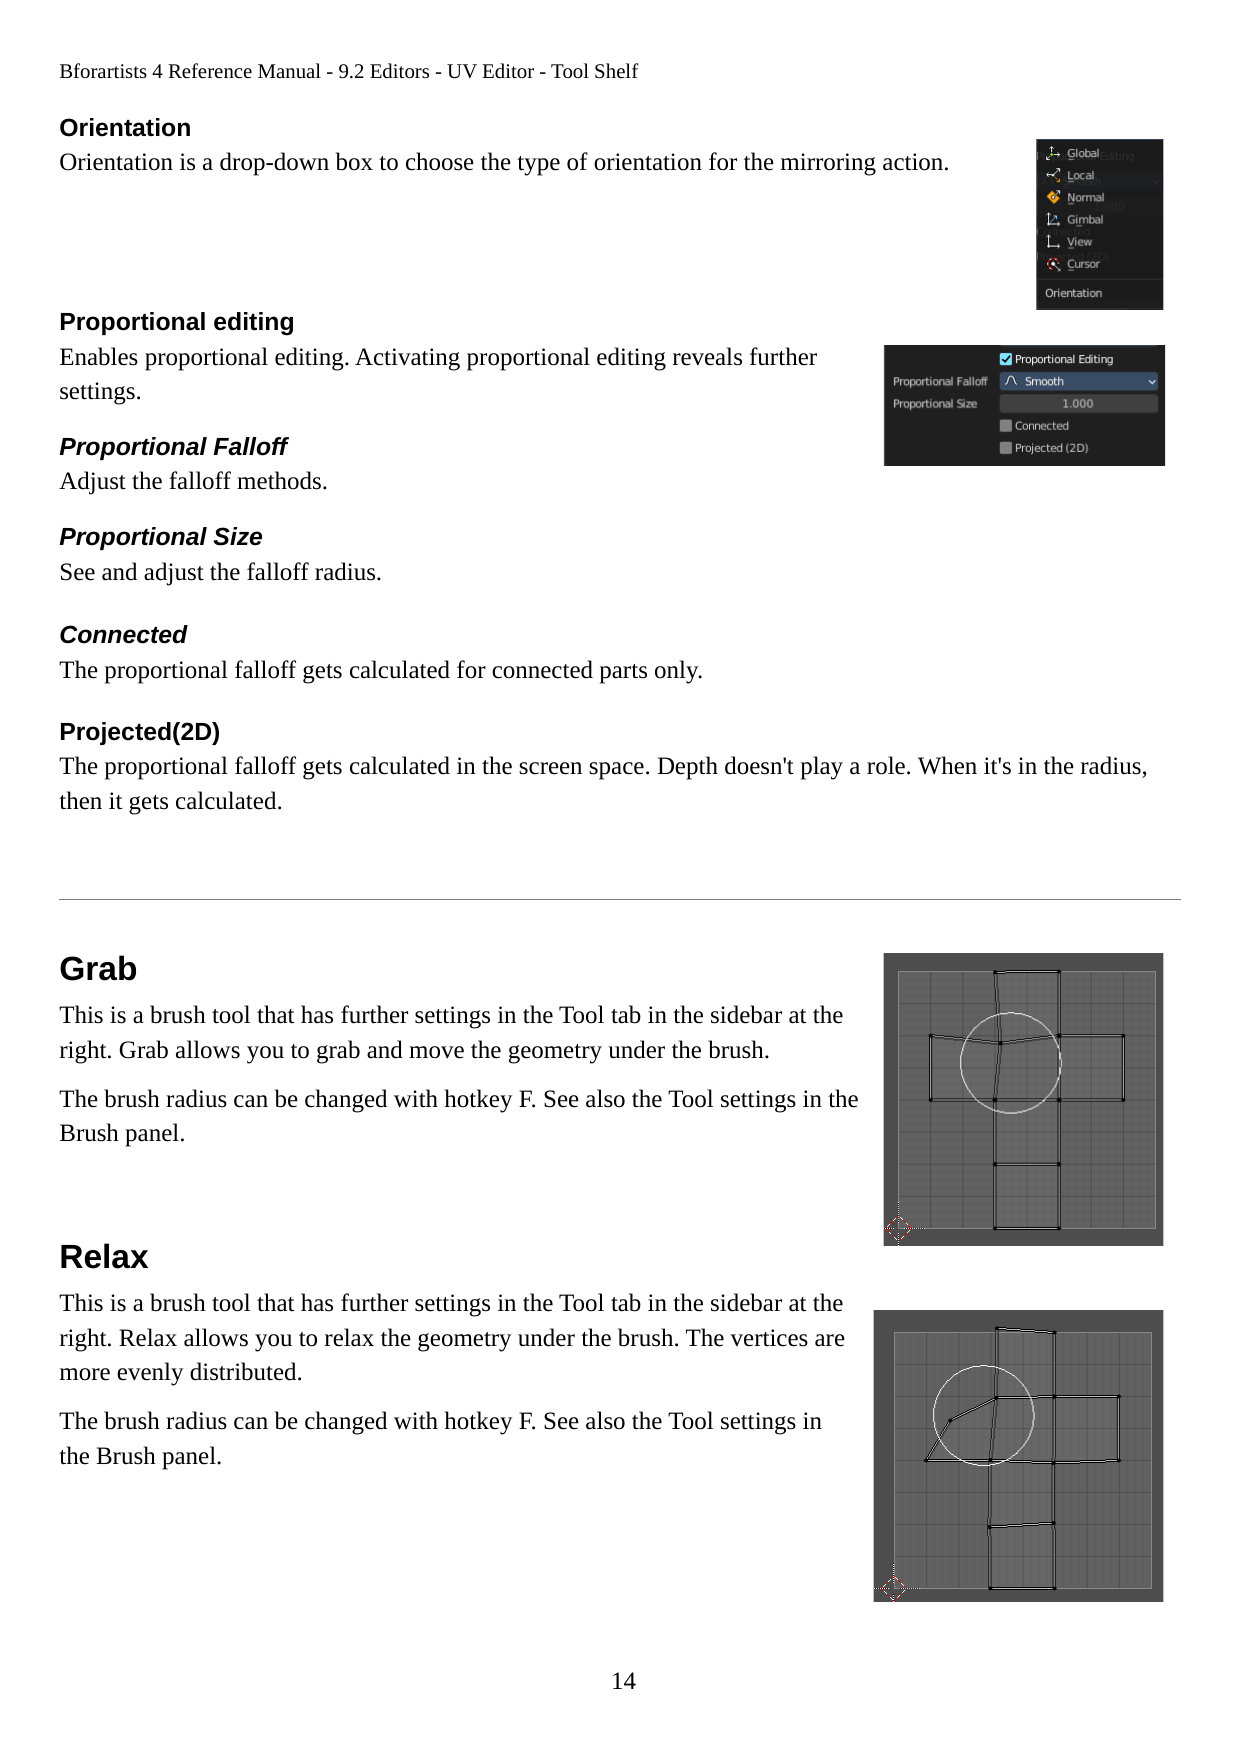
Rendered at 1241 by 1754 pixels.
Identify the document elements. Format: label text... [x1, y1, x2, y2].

subtitle Orientation [59, 113, 1181, 141]
text The brush radius can be changed with hotkey F. See also the Tool settings in the Brush panel. [59, 1084, 883, 1147]
text See and adjust the falloff radius. [59, 557, 1181, 585]
subtitle [1166, 432, 1181, 460]
text Enables proportional editing. Activating proportional editing reveals further settings. [59, 342, 1181, 405]
subtitle Proportional editing [59, 307, 1181, 336]
text This is a brush tool that has further settings in the Tool tab in the sidebar at the right. Relax allows you to relax the geometry under the brush. The vertices are more evenly distributed. [59, 1288, 1181, 1386]
text This is a brush tool that has further settings in the Tool tab in the sidebar at the right. Grab allows you to grab and move the geometry under the brush. [59, 1000, 883, 1063]
subtitle Proportional Size [59, 522, 1181, 550]
text Orientation is a drop-down box to choose the type of orientation for the mirroring action. [59, 147, 1036, 176]
picture [1036, 139, 1164, 310]
subtitle Grab [59, 949, 1181, 988]
subtitle Relax [59, 1237, 1181, 1276]
text The proportional falloff gets calculated in the screen space. Depth doesn't play a role. When it's in the radius, then it gets calculated. [59, 751, 1181, 815]
subtitle Connected [59, 620, 1181, 649]
picture [873, 1310, 1164, 1602]
text The brush radius can be changed with hotkey F. See also the Tool settings in the Brush panel. [59, 1406, 873, 1469]
subtitle Projected(2D) [59, 717, 1181, 745]
picture [883, 953, 1164, 1246]
text Adjust the falloff methods. [59, 466, 1181, 495]
text The proportional falloff gets calculated for connected parts only. [59, 655, 1181, 684]
subtitle Proportional Falloff [59, 432, 883, 460]
picture [883, 345, 1166, 466]
